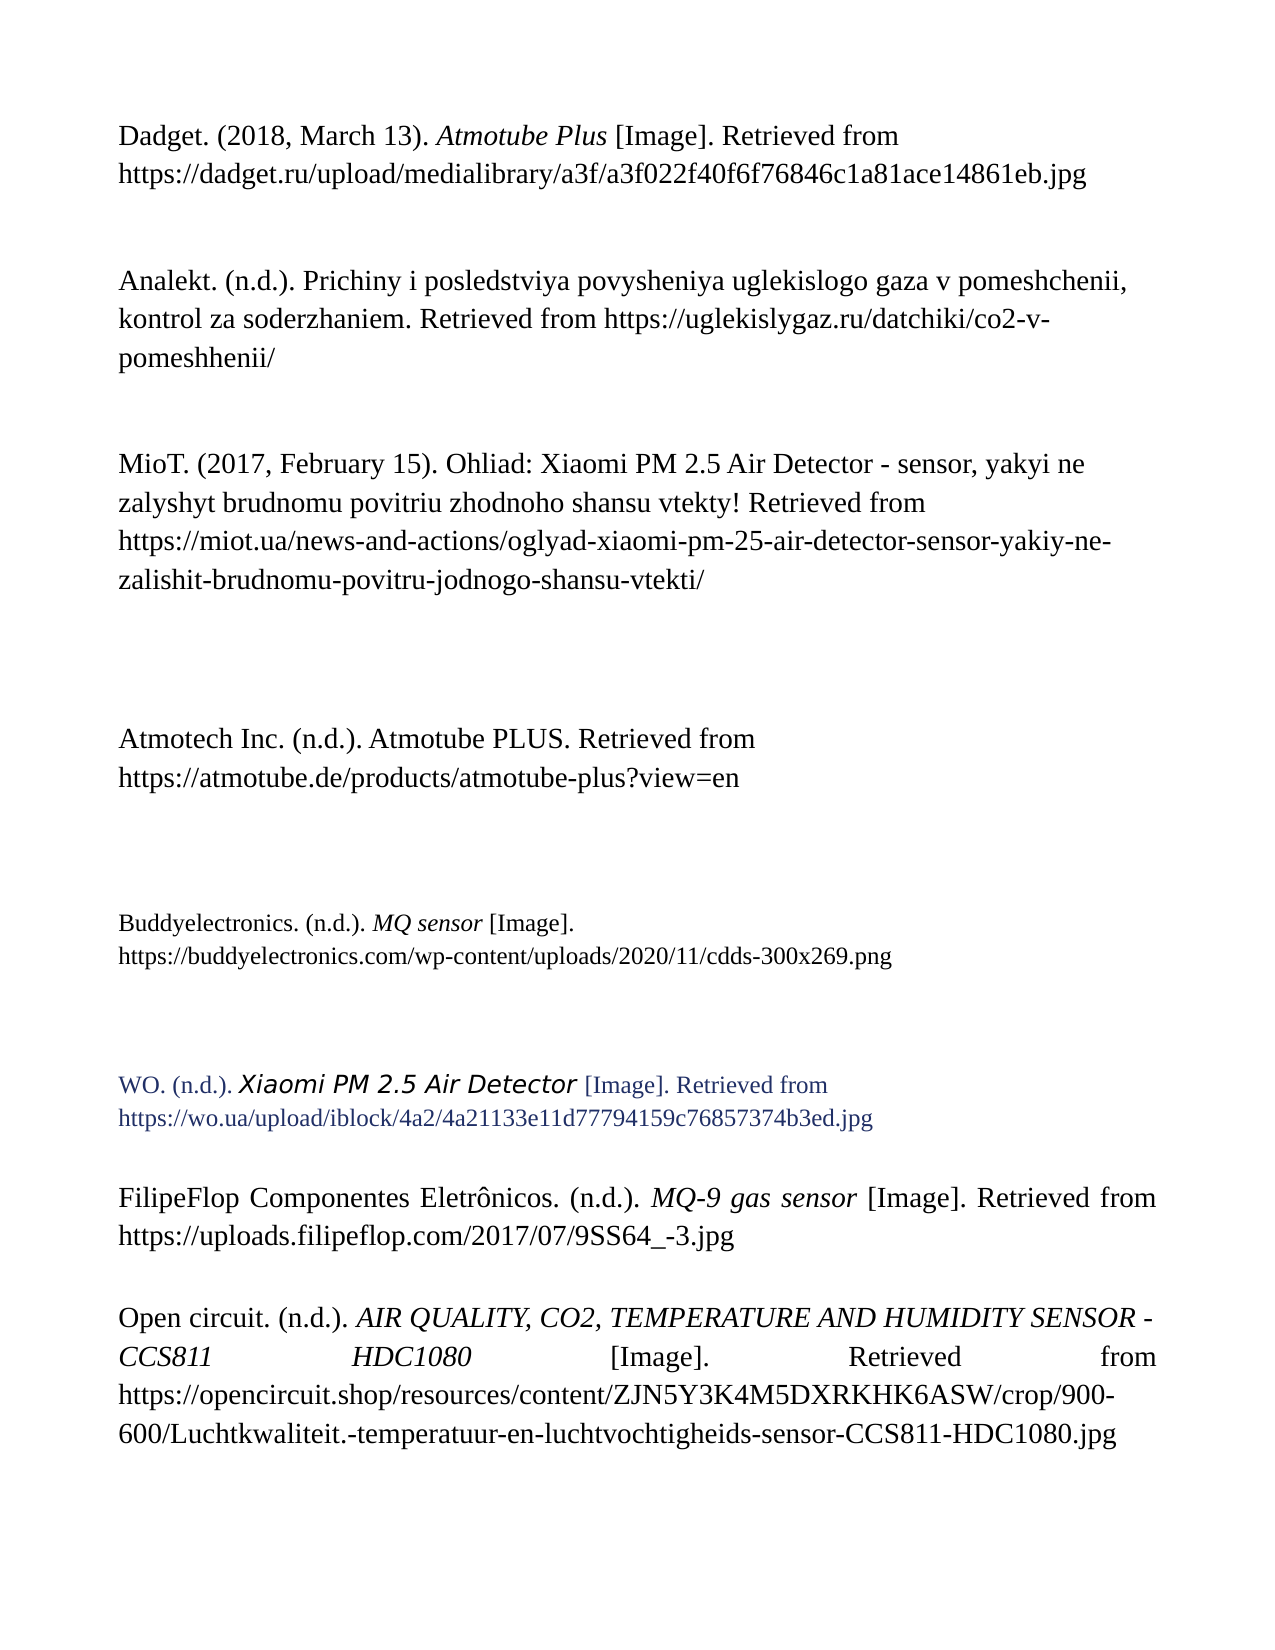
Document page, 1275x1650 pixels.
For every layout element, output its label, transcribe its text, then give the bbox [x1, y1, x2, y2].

text Dadget. (2018, March 13). Atmotube Plus [Image]. Retrieved from https://dadget.ru/upload/medialibrary/a3f/a3f022f40f6f76846c1a81ace14861eb.jpg [118, 118, 1157, 190]
text Analekt. (n.d.). Prichiny i posledstviya povysheniya uglekislogo gaza v pomeshchenii, kontrol za soderzhaniem. Retrieved from https://uglekislygaz.ru/datchiki/co2-v-pomeshhenii/ [118, 263, 1157, 373]
text MioT. (2017, February 15). Ohliad: Xiaomi PM 2.5 Air Detector - sensor, yakyi ne zalyshyt brudnomu povitriu zhodnoho shansu vtekty! Retrieved from https://miot.ua/news-and-actions/oglyad-xiaomi-pm-25-air-detector-sensor-yakiy-ne-zalishit-brudnomu-povitru-jodnogo-shansu-vtekti/ [118, 446, 1157, 595]
text Open circuit. (n.d.). AIR QUALITY, CO2, TEMPERATURE AND HUMIDITY SENSOR - CCS811 HDC1080 [Image]. Retrieved from https://opencircuit.shop/resources/content/ZJN5Y3K4M5DXRKHK6ASW/crop/900-600/Luchtkwaliteit.-temperatuur-en-luchtvochtigheids-sensor-CCS811-HDC1080.jpg [118, 1300, 1157, 1449]
text Buddyelectronics. (n.d.). MQ sensor [Image]. https://buddyelectronics.com/wp-content/uploads/2020/11/cdds-300x269.png [118, 908, 1157, 970]
text WO. (n.d.). Xiaomi PM 2.5 Air Detector [Image]. Retrieved from https://wo.ua/upload/iblock/4a2/4a21133e11d77794159c76857374b3ed.jpg [118, 1036, 1157, 1132]
text FilipeFlop Componentes Eletrônicos. (n.d.). MQ-9 gas sensor [Image]. Retrieved from https://uploads.filipeflop.com/2017/07/9SS64_-3.jpg [118, 1180, 1157, 1252]
text Atmotech Inc. (n.d.). Atmotube PLUS. Retrieved from https://atmotube.de/products/atmotube-plus?view=en [118, 721, 1157, 793]
